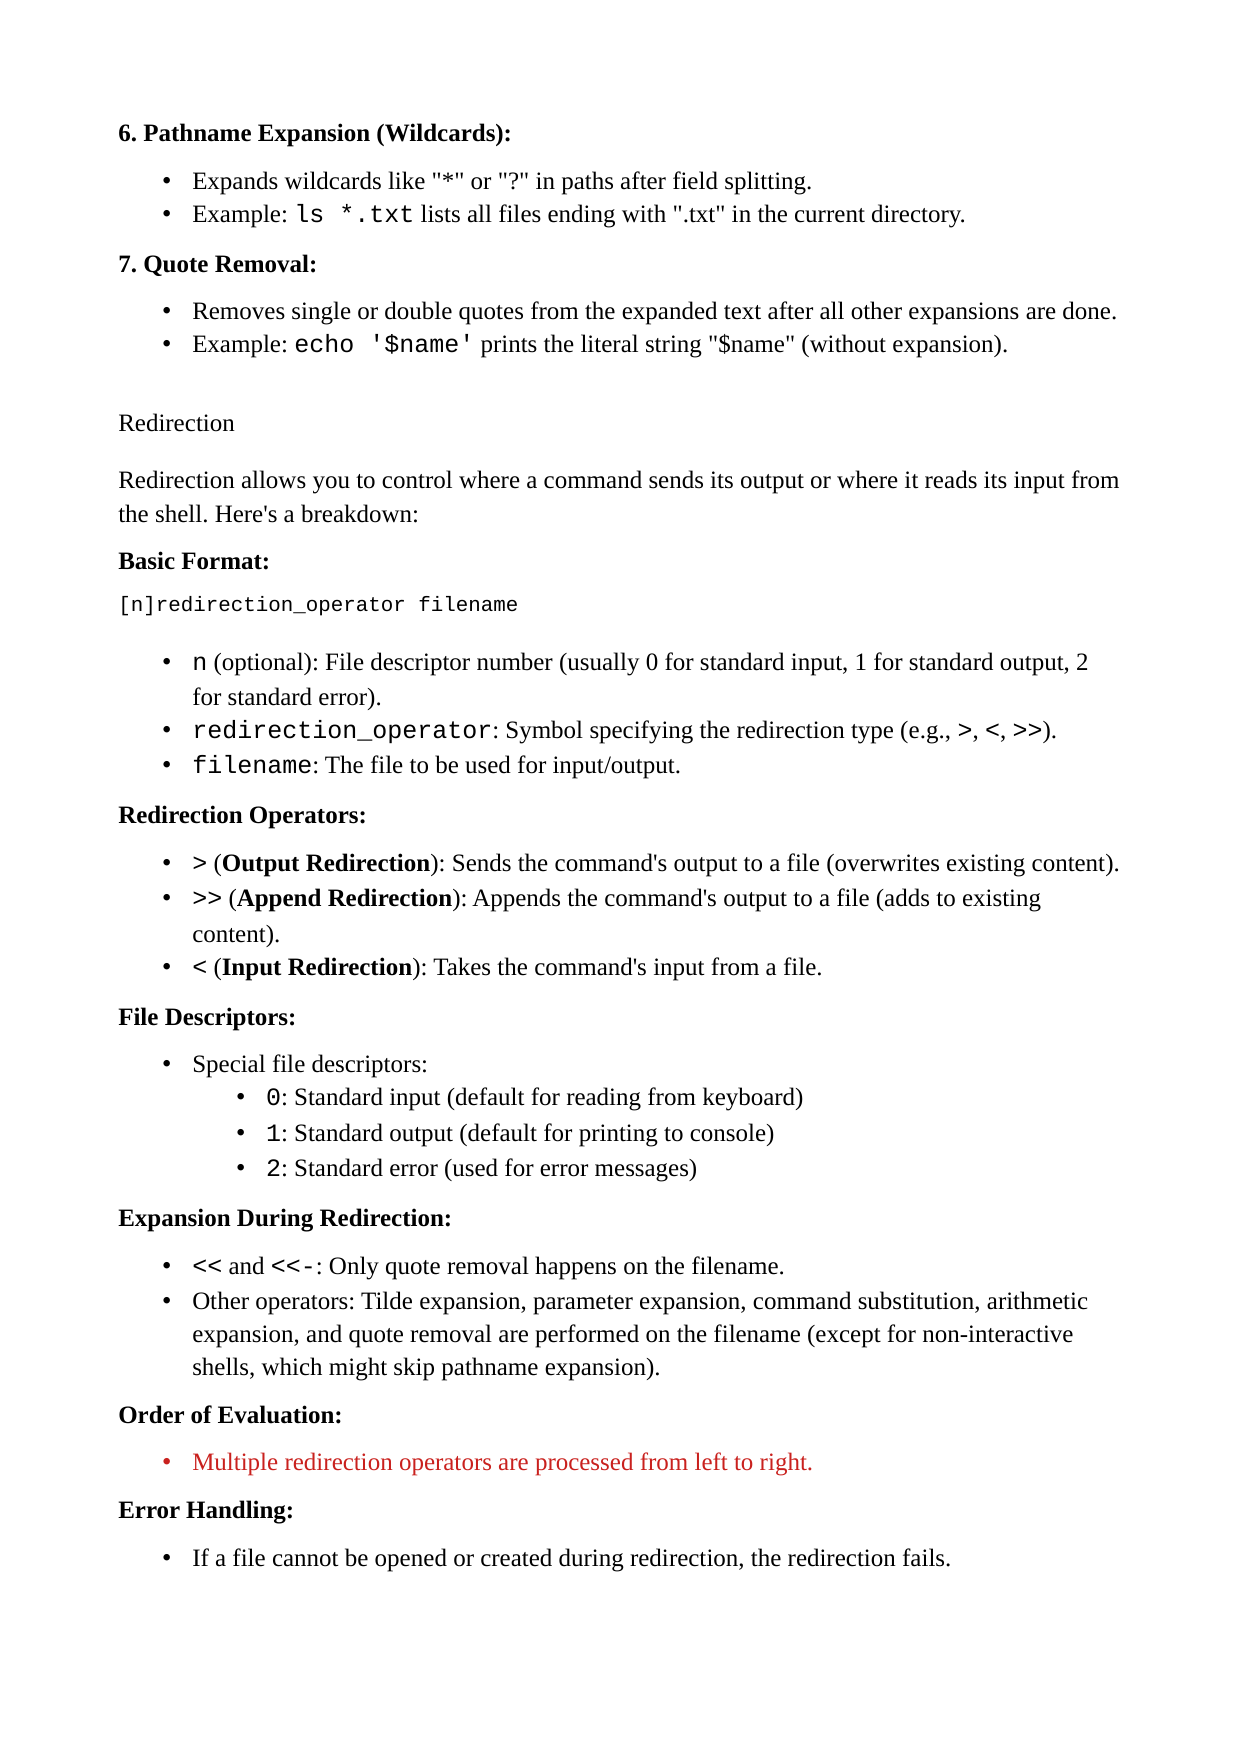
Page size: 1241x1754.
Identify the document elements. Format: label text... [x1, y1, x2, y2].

list Multiple redirection operators are processed from left to right. [162, 1447, 1122, 1476]
text Redirection [118, 408, 1122, 437]
text Redirection Operators: [118, 801, 1122, 829]
text Order of Evaluation: [118, 1400, 1122, 1428]
list Example: ls *.txt lists all files ending with ".txt" in the current directory. [162, 199, 1122, 229]
text 7. Quote Removal: [118, 249, 1122, 277]
list Removes single or double quotes from the expanded text after all other expansions are done. [162, 296, 1122, 325]
list If a file cannot be opened or created during redirection, the redirection fails. [162, 1543, 1122, 1571]
text File Descriptors: [118, 1002, 1122, 1030]
list 1: Standard output (default for printing to console) [236, 1118, 1122, 1148]
text Expansion During Redirection: [118, 1203, 1122, 1232]
list 2: Standard error (used for error messages) [236, 1153, 1122, 1184]
list filename: The file to be used for input/output. [162, 751, 1122, 781]
list > (Output Redirection): Sends the command's output to a file (overwrites existing content). [162, 848, 1122, 879]
list n (optional): File descriptor number (usually 0 for standard input, 1 for standard output, 2 for standard error). [162, 647, 1122, 711]
list << and <<-: Only quote removal happens on the filename. [162, 1251, 1122, 1282]
list Other operators: Tilde expansion, parameter expansion, command substitution, arithmetic expansion, and quote removal are performed on the filename (except for non-interactive shells, which might skip pathname expansion). [162, 1286, 1122, 1381]
text Redirection allows you to control where a command sends its output or where it reads its input from the shell. Here's a breakdown: [118, 466, 1122, 527]
text Error Handling: [118, 1495, 1122, 1524]
list >> (Append Redirection): Appends the command's output to a file (adds to existing content). [162, 883, 1122, 947]
list redirection_operator: Symbol specifying the redirection type (e.g., >, <, >>). [162, 715, 1122, 746]
text Basic Format: [118, 546, 1122, 575]
text [n]redirection_operator filename [118, 594, 1122, 617]
list Example: echo '$name' prints the literal string "$name" (without expansion). [162, 329, 1122, 360]
list 0: Standard input (default for reading from keyboard) [236, 1082, 1122, 1113]
list Expands wildcards like "*" or "?" in paths after field splitting. [162, 166, 1122, 194]
text 6. Pathname Expansion (Wildcards): [118, 118, 1122, 147]
list Special file descriptors: [162, 1049, 1122, 1078]
list < (Input Redirection): Takes the command's input from a file. [162, 952, 1122, 982]
